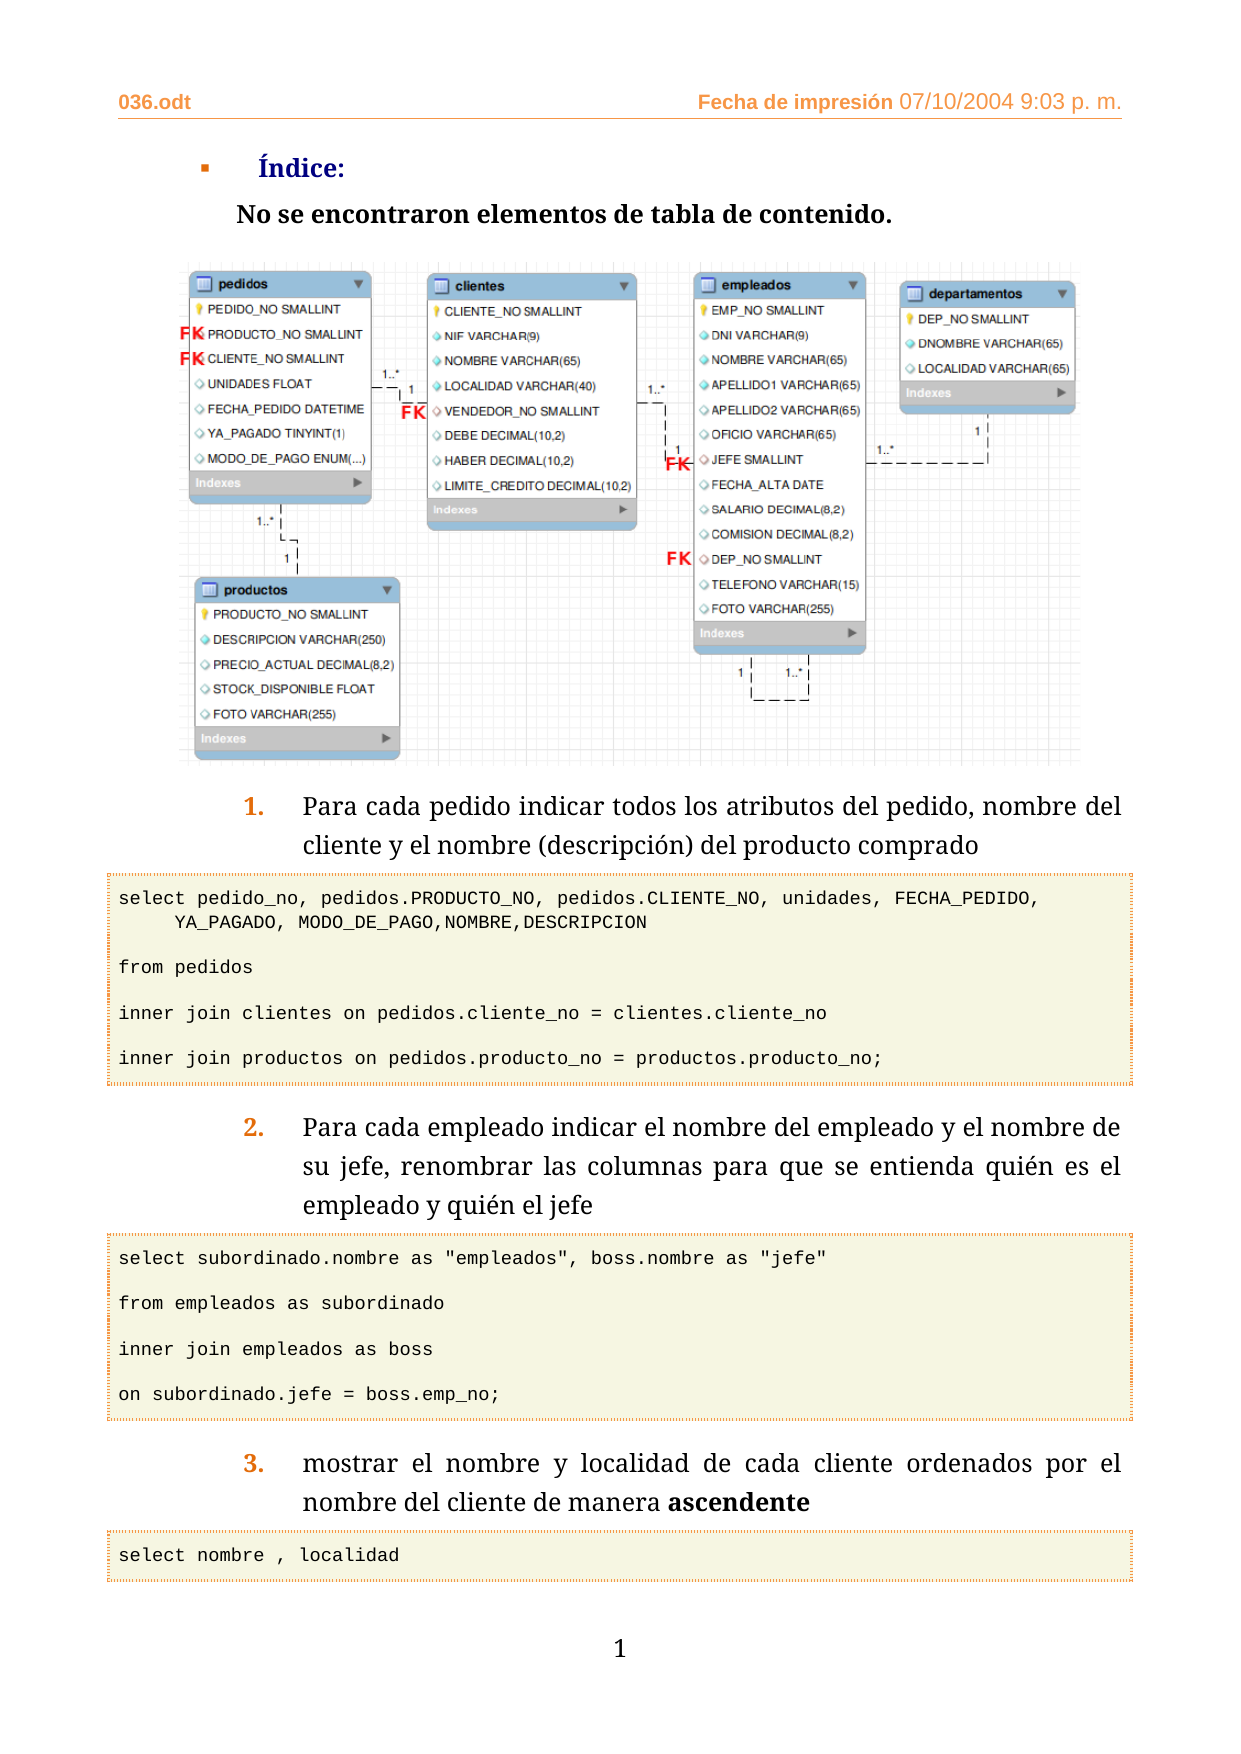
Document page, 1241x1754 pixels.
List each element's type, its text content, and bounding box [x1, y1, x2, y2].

text from empleados as subordinado [107, 1278, 1133, 1315]
text inner join empleados as boss [107, 1324, 1133, 1361]
picture [159, 254, 1081, 766]
text select nombre , localidad [107, 1530, 1133, 1582]
text inner join productos on pedidos.producto_no = productos.producto_no; [107, 1033, 1133, 1086]
list mostrar el nombre y localidad de cada cliente ordenados por el nombre del cliente de manera ascendente [243, 1445, 1122, 1518]
text on subordinado.jefe = boss.emp_no; [107, 1369, 1133, 1421]
text select pedido_no, pedidos.PRODUCTO_NO, pedidos.CLIENTE_NO, unidades, FECHA_PEDIDO, YA_PAGADO, MODO_DE_PAGO,NOMBRE,DESCRIPCION [107, 873, 1133, 934]
text inner join clientes on pedidos.cliente_no = clientes.cliente_no [107, 988, 1133, 1025]
list Para cada pedido indicar todos los atributos del pedido, nombre del cliente y el nombre (descripción) del producto comprado [243, 788, 1122, 862]
text select subordinado.nombre as "empleados", boss.nombre as "jefe" [107, 1233, 1133, 1270]
list Para cada empleado indicar el nombre del empleado y el nombre de su jefe, renombrar las columnas para que se entienda quién es el empleado y quién el jefe [243, 1109, 1122, 1222]
text from pedidos [107, 943, 1133, 979]
list Índice: [199, 151, 1122, 185]
text No se encontraron elementos de tabla de contenido. [236, 196, 1122, 230]
